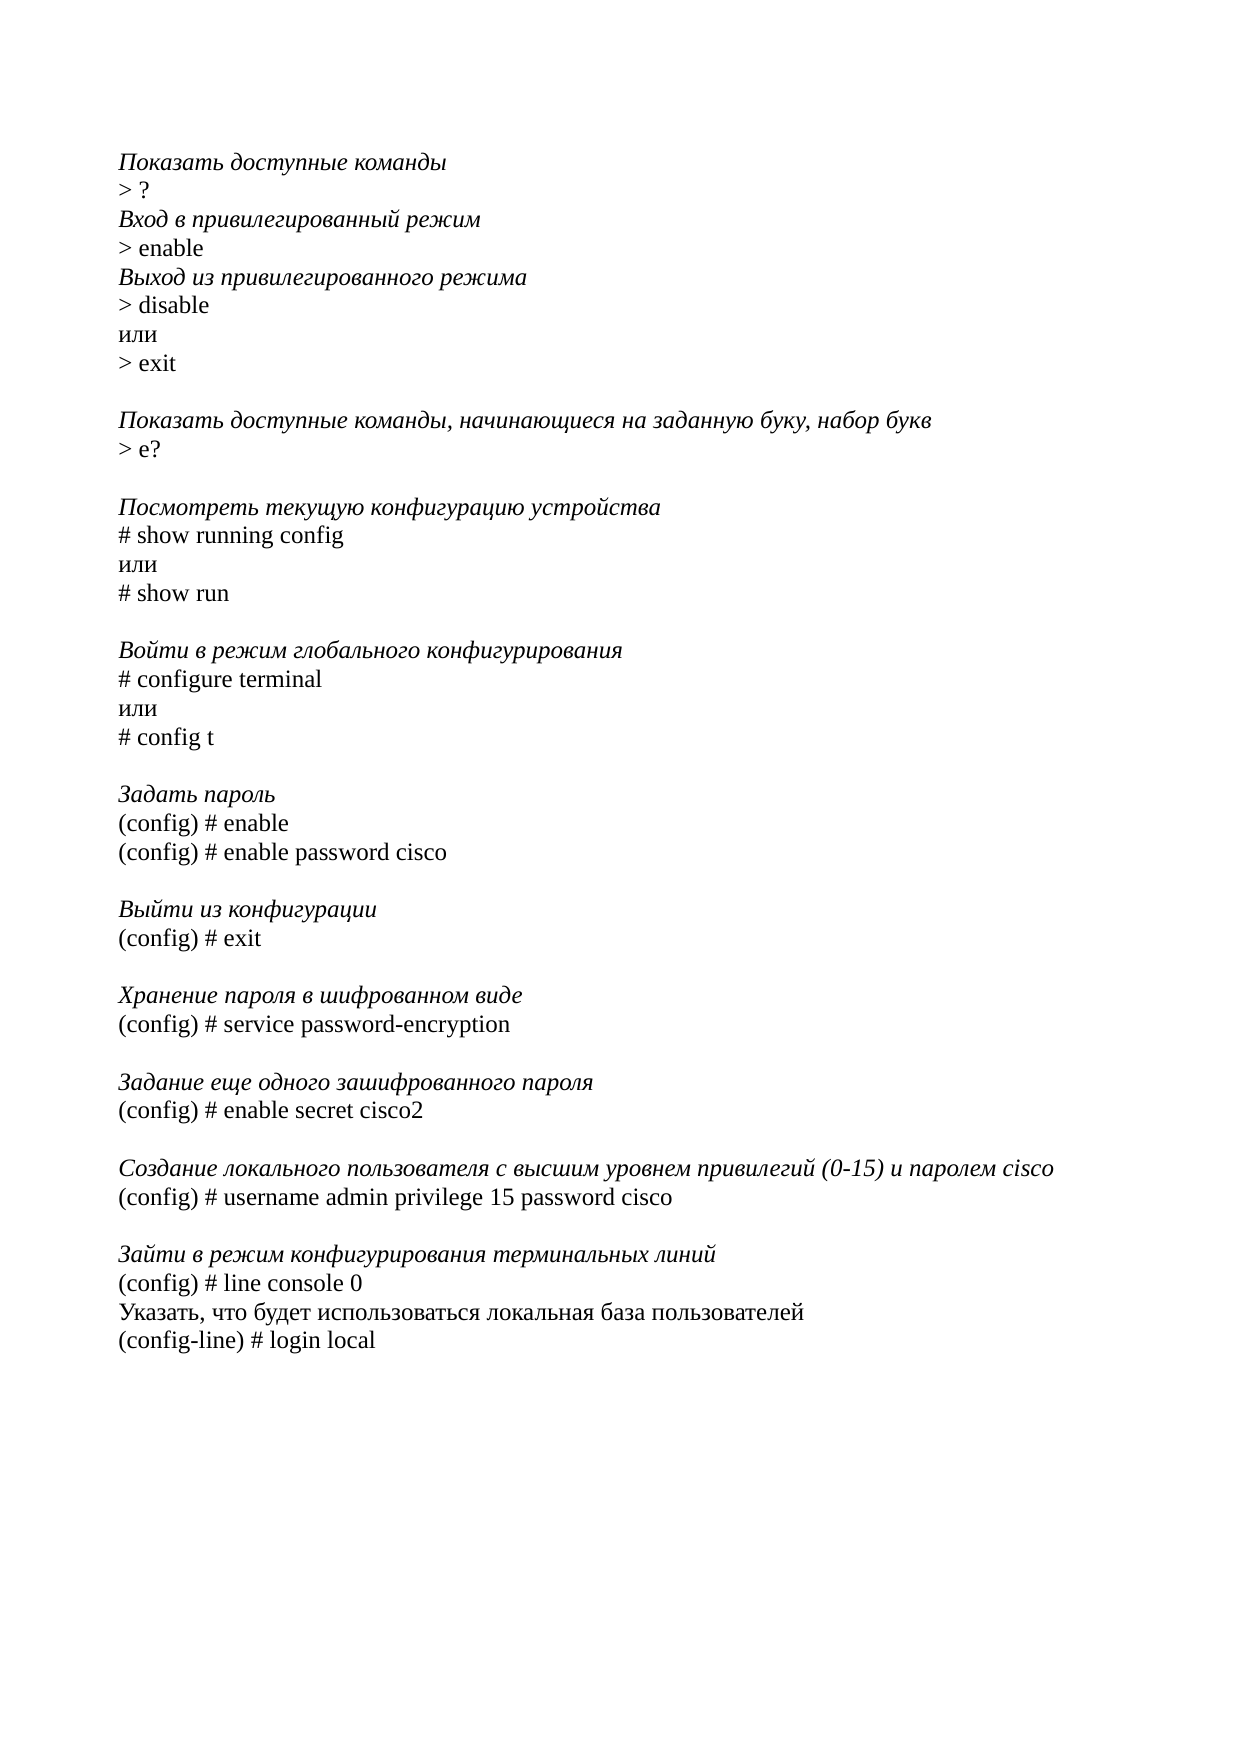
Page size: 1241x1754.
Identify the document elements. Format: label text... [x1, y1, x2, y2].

text Посмотреть текущую конфигурацию устройства [118, 492, 1122, 521]
text Выход из привилегированного режима [118, 262, 1122, 291]
text Показать доступные команды > ? [118, 147, 1122, 204]
text Выйти из конфигурации [118, 894, 1122, 923]
text > disable [118, 291, 1122, 319]
text (config) # enable [118, 808, 1122, 837]
text > exit [118, 348, 1122, 377]
text или [118, 319, 1122, 348]
text (config) # service password-encryption [118, 1009, 1122, 1038]
text > enable [118, 233, 1122, 262]
text Хранение пароля в шифрованном виде [118, 981, 1122, 1009]
text (config) # exit [118, 923, 1122, 952]
text Вход в привилегированный режим [118, 204, 1122, 233]
text Задание еще одного зашифрованного пароля [118, 1067, 1122, 1096]
text Задать пароль [118, 779, 1122, 808]
text Зайти в режим конфигурирования терминальных линий [118, 1239, 1122, 1268]
text (config) # enable secret cisco2 [118, 1096, 1122, 1124]
text (config) # enable password cisco [118, 837, 1122, 866]
text Войти в режим глобального конфигурирования [118, 636, 1122, 664]
text # show running config [118, 521, 1122, 549]
text # config t [118, 722, 1122, 751]
text > e? [118, 434, 1122, 463]
text # configure terminal [118, 664, 1122, 693]
text (config-line) # login local [118, 1326, 1122, 1354]
text Показать доступные команды, начинающиеся на заданную буку, набор букв [118, 406, 1122, 434]
text (config) # username admin privilege 15 password cisco [118, 1182, 1122, 1211]
text Указать, что будет использоваться локальная база пользователей [118, 1297, 1122, 1326]
text # show run [118, 578, 1122, 607]
text или [118, 549, 1122, 578]
text Создание локального пользователя с высшим уровнем привилегий (0-15) и паролем cisco [118, 1153, 1122, 1182]
text или [118, 693, 1122, 722]
text (config) # line console 0 [118, 1268, 1122, 1297]
